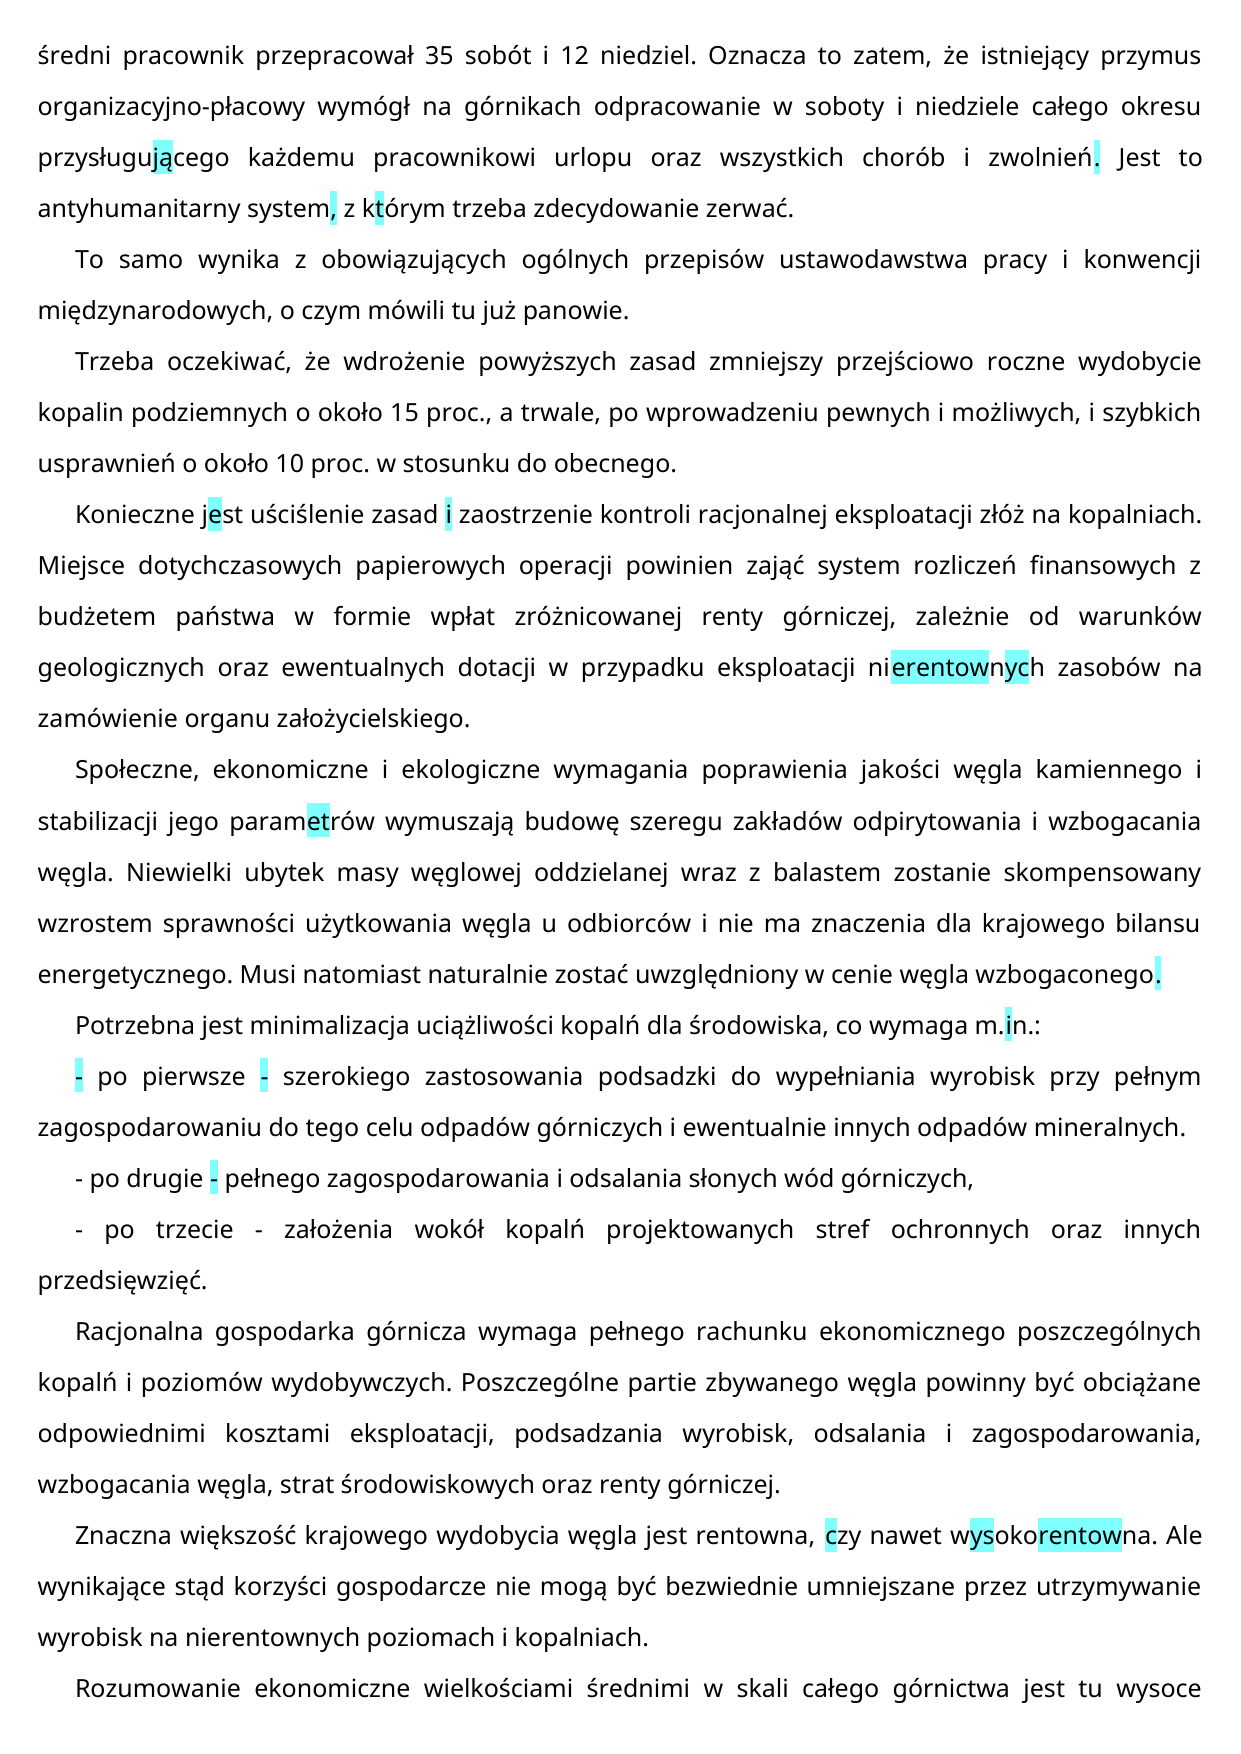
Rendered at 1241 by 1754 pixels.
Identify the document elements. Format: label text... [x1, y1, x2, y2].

text Znaczna większość krajowego wydobycia węgla jest rentowna, czy nawet wysokorentowna. Ale wynikające stąd korzyści gospodarcze nie mogą być bezwiednie umniejszane przez utrzymywanie wyrobisk na nierentownych poziomach i kopalniach. [37, 1518, 1203, 1654]
text - po drugie - pełnego zagospodarowania i odsalania słonych wód górniczych, [37, 1160, 1203, 1194]
text - po trzecie - założenia wokół kopalń projektowanych stref ochronnych oraz innych przedsięwzięć. [37, 1211, 1203, 1297]
text średni pracownik przepracował 35 sobót i 12 niedziel. Oznacza to zatem, że istniejący przymus organizacyjno-płacowy wymógł na górnikach odpracowanie w soboty i niedziele całego okresu przysługującego każdemu pracownikowi urlopu oraz wszystkich chorób i zwolnień. Jest to antyhumanitarny system, z którym trzeba zdecydowanie zerwać. [37, 37, 1203, 225]
text Społeczne, ekonomiczne i ekologiczne wymagania poprawienia jakości węgla kamiennego i stabilizacji jego parametrów wymuszają budowę szeregu zakładów odpirytowania i wzbogacania węgla. Niewielki ubytek masy węglowej oddzielanej wraz z balastem zostanie skompensowany wzrostem sprawności użytkowania węgla u odbiorców i nie ma znaczenia dla krajowego bilansu energetycznego. Musi natomiast naturalnie zostać uwzględniony w cenie węgla wzbogaconego. [37, 752, 1203, 990]
text Rozumowanie ekonomiczne wielkościami średnimi w skali całego górnictwa jest tu wysoce [37, 1671, 1203, 1705]
text Trzeba oczekiwać, że wdrożenie powyższych zasad zmniejszy przejściowo roczne wydobycie kopalin podziemnych o około 15 proc., a trwale, po wprowadzeniu pewnych i możliwych, i szybkich usprawnień o około 10 proc. w stosunku do obecnego. [37, 344, 1203, 480]
text To samo wynika z obowiązujących ogólnych przepisów ustawodawstwa pracy i konwencji międzynarodowych, o czym mówili tu już panowie. [37, 242, 1203, 327]
text Racjonalna gospodarka górnicza wymaga pełnego rachunku ekonomicznego poszczególnych kopalń i poziomów wydobywczych. Poszczególne partie zbywanego węgla powinny być obciążane odpowiednimi kosztami eksploatacji, podsadzania wyrobisk, odsalania i zagospodarowania, wzbogacania węgla, strat środowiskowych oraz renty górniczej. [37, 1313, 1203, 1501]
text Konieczne jest uściślenie zasad i zaostrzenie kontroli racjonalnej eksploatacji złóż na kopalniach. Miejsce dotychczasowych papierowych operacji powinien zająć system rozliczeń finansowych z budżetem państwa w formie wpłat zróżnicowanej renty górniczej, zależnie od warunków geologicznych oraz ewentualnych dotacji w przypadku eksploatacji nierentownych zasobów na zamówienie organu założycielskiego. [37, 497, 1203, 735]
text - po pierwsze - szerokiego zastosowania podsadzki do wypełniania wyrobisk przy pełnym zagospodarowaniu do tego celu odpadów górniczych i ewentualnie innych odpadów mineralnych. [37, 1058, 1203, 1143]
text Potrzebna jest minimalizacja uciążliwości kopalń dla środowiska, co wymaga m.in.: [37, 1007, 1203, 1041]
